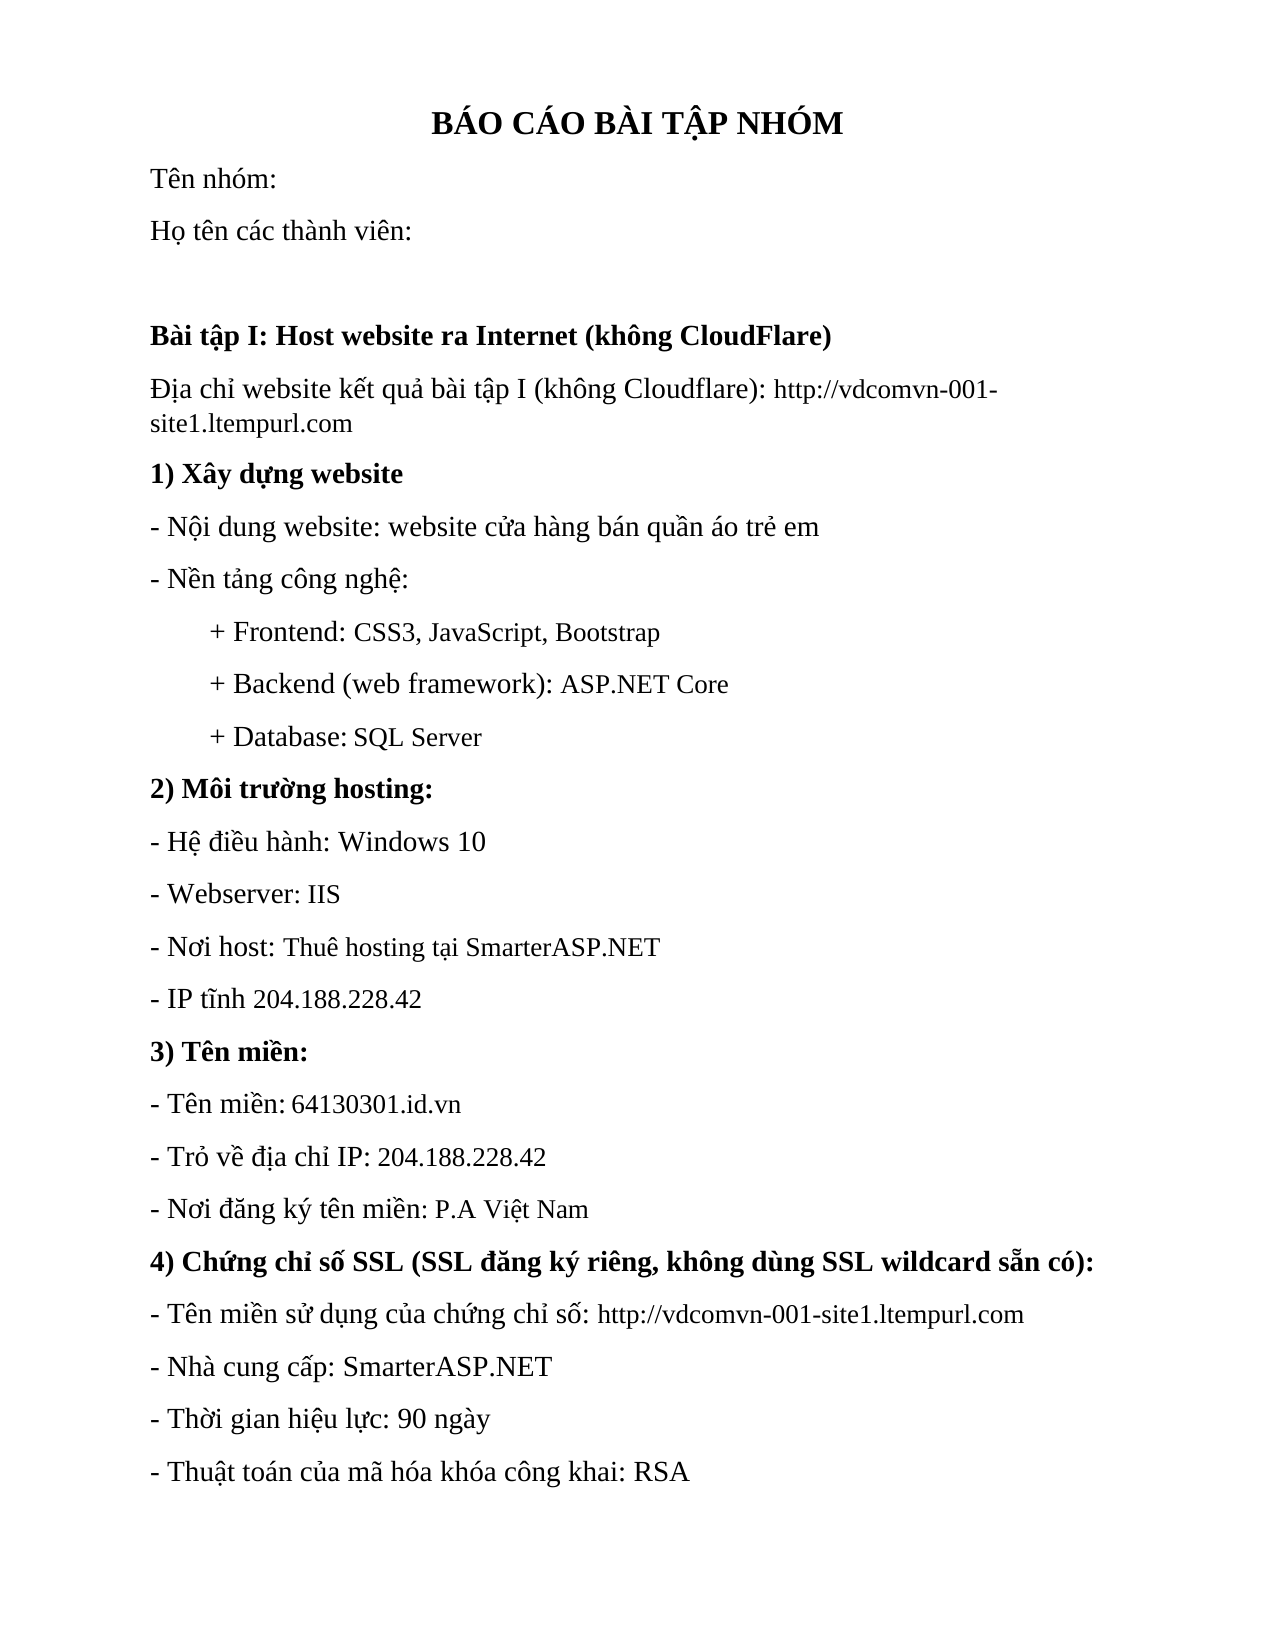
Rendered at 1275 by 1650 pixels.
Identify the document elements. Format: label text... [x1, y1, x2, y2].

text - IP tĩnh 204.188.228.42 [150, 982, 1125, 1015]
text - Nhà cung cấp: SmarterASP.NET [150, 1349, 1125, 1383]
text 4) Chứng chỉ số SSL (SSL đăng ký riêng, không dùng SSL wildcard sẵn có): [150, 1244, 1125, 1278]
text 1) Xây dựng website [150, 457, 1125, 490]
text - Thuật toán của mã hóa khóa công khai: RSA [150, 1454, 1125, 1488]
text 2) Môi trường hosting: [150, 772, 1125, 805]
text 3) Tên miền: [150, 1034, 1125, 1068]
text - Tên miền: 64130301.id.vn [150, 1087, 1125, 1120]
text Tên nhóm: [150, 161, 1125, 194]
text + Frontend: CSS3, JavaScript, Bootstrap [209, 614, 1125, 648]
text - Nội dung website: website cửa hàng bán quần áo trẻ em [150, 509, 1125, 543]
text - Nơi đăng ký tên miền: P.A Việt Nam [150, 1192, 1125, 1225]
text - Thời gian hiệu lực: 90 ngày [150, 1402, 1125, 1435]
text Họ tên các thành viên: [150, 213, 1125, 247]
text - Webserver: IIS [150, 877, 1125, 910]
text - Nơi host: Thuê hosting tại SmarterASP.NET [150, 929, 1125, 963]
text - Tên miền sử dụng của chứng chỉ số: http://vdcomvn-001-site1.ltempurl.com [150, 1297, 1125, 1330]
text - Trỏ về địa chỉ IP: 204.188.228.42 [150, 1139, 1125, 1173]
text Địa chỉ website kết quả bài tập I (không Cloudflare): http://vdcomvn-001-site1.ltempurl.com [150, 371, 1125, 438]
text + Backend (web framework): ASP.NET Core [209, 667, 1125, 700]
text + Database: SQL Server [209, 719, 1125, 753]
text BÁO CÁO BÀI TẬP NHÓM [150, 103, 1125, 142]
text Bài tập I: Host website ra Internet (không CloudFlare) [150, 318, 1125, 352]
text - Nền tảng công nghệ: [150, 562, 1125, 595]
text - Hệ điều hành: Windows 10 [150, 824, 1125, 858]
